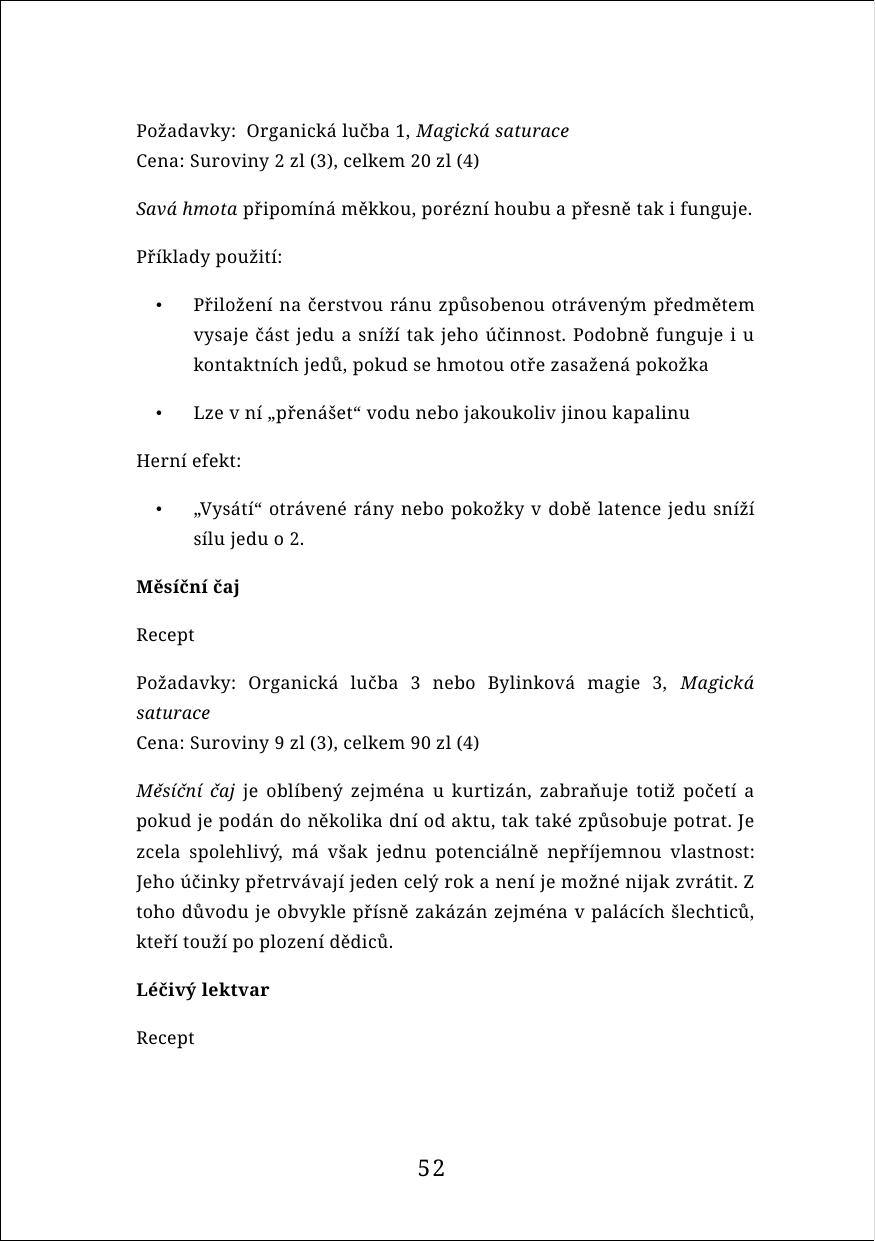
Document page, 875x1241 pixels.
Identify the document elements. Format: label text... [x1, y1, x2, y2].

text Požadavky: Organická lučba 3 nebo Bylinková magie 3, Magická saturace Cena: Suroviny 9 zl (3), celkem 90 zl (4) [136, 670, 756, 755]
text Savá hmota připomíná měkkou, porézní houbu a přesně tak i funguje. [136, 196, 756, 221]
text Herní efekt: [136, 448, 756, 473]
text Léčivý lektvar [136, 978, 756, 1002]
list „Vysátí“ otrávené rány nebo pokožky v době latence jedu sníží sílu jedu o 2. [156, 496, 756, 551]
text Měsíční čaj [136, 574, 756, 599]
text Příklady použití: [136, 244, 756, 268]
list Lze v ní „přenášet“ vodu nebo jakoukoliv jinou kapalinu [156, 401, 756, 425]
text Recept [136, 1026, 756, 1050]
list Přiložení na čerstvou ránu způsobenou otráveným předmětem vysaje část jedu a sníží tak jeho účinnost. Podobně funguje i u kontaktních jedů, pokud se hmotou otře zasažená pokožka [156, 292, 756, 377]
text Požadavky: Organická lučba 1, Magická saturace Cena: Suroviny 2 zl (3), celkem 20 zl (4) [136, 118, 756, 173]
text Měsíční čaj je oblíbený zejména u kurtizán, zabraňuje totiž početí a pokud je podán do několika dní od aktu, tak také způsobuje potrat. Je zcela spolehlivý, má však jednu potenciálně nepříjemnou vlastnost: Jeho účinky přetrvávají jeden celý rok a není je možné nijak zvrátit. Z toho důvodu je obvykle přísně zakázán zejména v palácích šlechticů, kteří touží po plození dědiců. [136, 779, 756, 954]
text Recept [136, 622, 756, 647]
